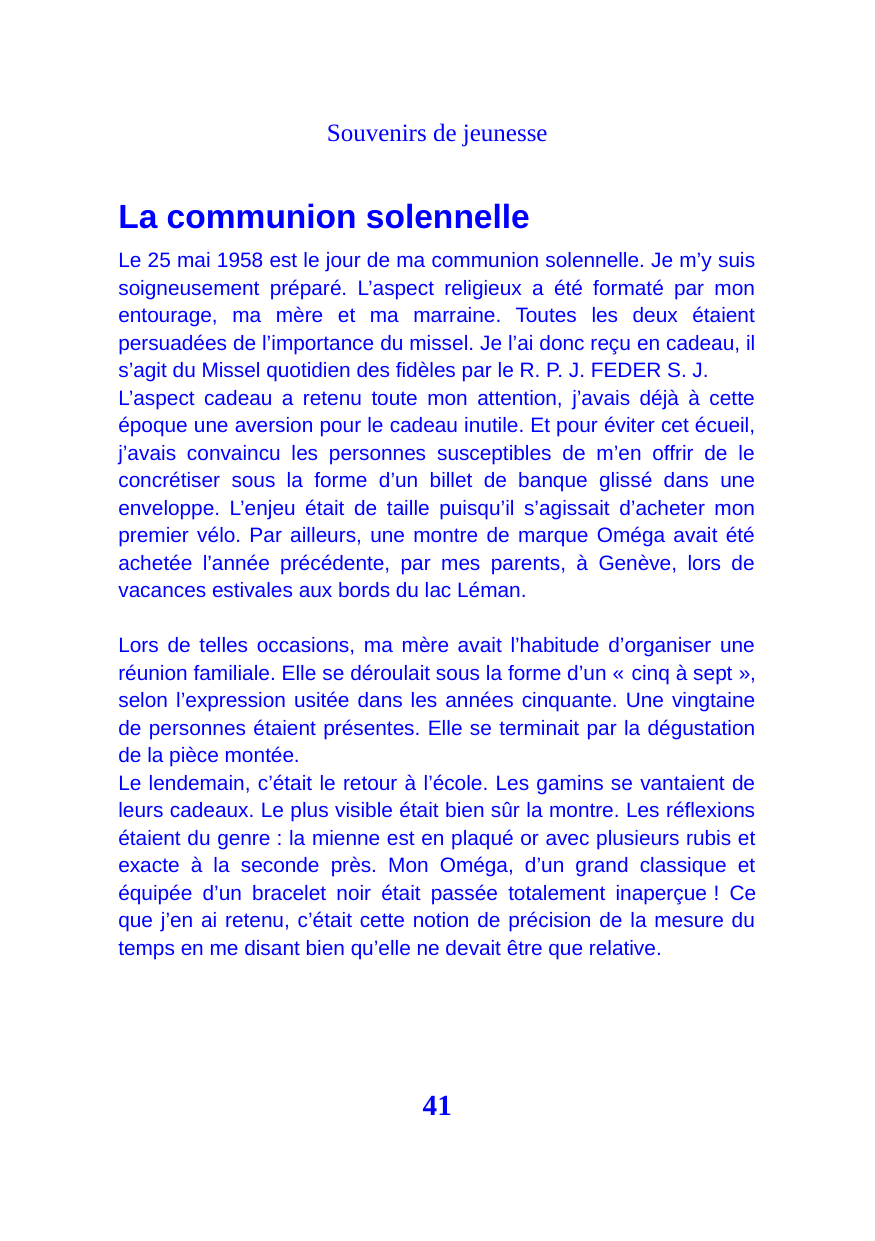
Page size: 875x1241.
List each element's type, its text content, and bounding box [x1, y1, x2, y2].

text L’aspect cadeau a retenu toute mon attention, j’avais déjà à cette époque une aversion pour le cadeau inutile. Et pour éviter cet écueil, j’avais convaincu les personnes susceptibles de m’en offrir de le concrétiser sous la forme d’un billet de banque glissé dans une enveloppe. L’enjeu était de taille puisqu’il s’agissait d’acheter mon premier vélo. Par ailleurs, une montre de marque Oméga avait été achetée l’année précédente, par mes parents, à Genève, lors de vacances estivales aux bords du lac Léman. [118, 386, 756, 602]
text Lors de telles occasions, ma mère avait l’habitude d’organiser une réunion familiale. Elle se déroulait sous la forme d’un « cinq à sept », selon l’expression usitée dans les années cinquante. Une vingtaine de personnes étaient présentes. Elle se terminait par la dégustation de la pièce montée. [118, 633, 756, 767]
text Le 25 mai 1958 est le jour de ma communion solennelle. Je m’y suis soigneusement préparé. L’aspect religieux a été formaté par mon entourage, ma mère et ma marraine. Toutes les deux étaient persuadées de l’importance du missel. Je l’ai donc reçu en cadeau, il s’agit du Missel quotidien des fidèles par le R. P. J. FEDER S. J. [118, 248, 756, 382]
text Le lendemain, c’était le retour à l’école. Les gamins se vantaient de leurs cadeaux. Le plus visible était bien sûr la montre. Les réflexions étaient du genre : la mienne est en plaqué or avec plusieurs rubis et exacte à la seconde près. Mon Oméga, d’un grand classique et équipée d’un bracelet noir était passée totalement inaperçue ! Ce que j’en ai retenu, c’était cette notion de précision de la mesure du temps en me disant bien qu’elle ne devait être que relative. [118, 771, 756, 960]
subtitle La communion solennelle [118, 197, 756, 236]
